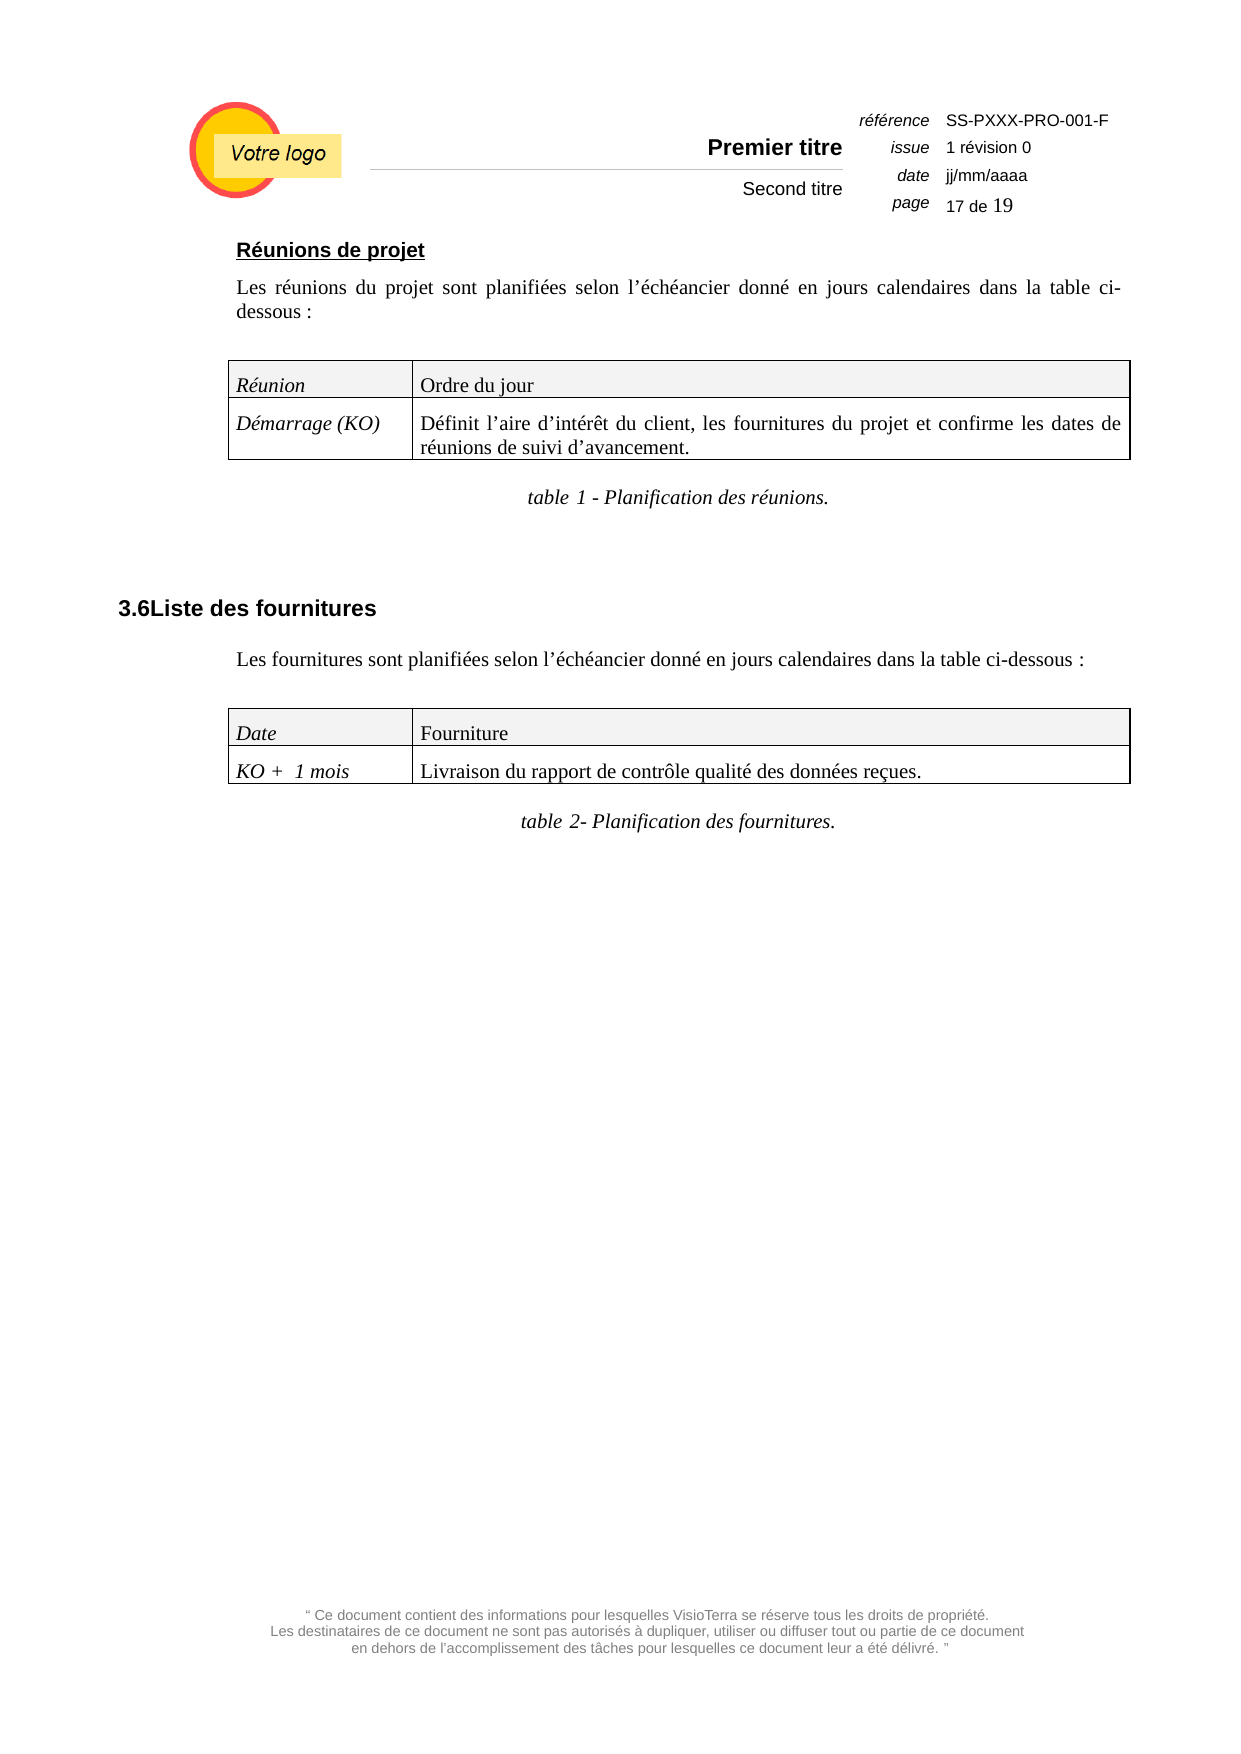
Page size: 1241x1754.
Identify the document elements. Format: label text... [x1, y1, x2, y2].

table_cell Définit l’aire d’intérêt du client, les fournitures du projet et confirme les dates de réunions de suivi d’avancement. [413, 398, 1129, 459]
table_header Ordre du jour [413, 361, 1129, 397]
table_header Date [229, 709, 412, 745]
table_cell Livraison du rapport de contrôle qualité des données reçues. [413, 746, 1129, 783]
text Les fournitures sont planifiées selon l’échéancier donné en jours calendaires dans la table ci-dessous : [236, 647, 1122, 671]
table_cell KO + 1 mois [229, 746, 412, 783]
subtitle Liste des fournitures [118, 595, 1122, 622]
list - Planification des réunions. [236, 485, 1122, 509]
text Les réunions du projet sont planifiées selon l’échéancier donné en jours calendaires dans la table ci-dessous : [236, 275, 1122, 323]
list - Planification des fournitures. [236, 809, 1122, 833]
table_cell Démarrage (KO) [229, 398, 412, 459]
table_header Fourniture [413, 709, 1129, 745]
subtitle Réunions de projet [236, 238, 1122, 262]
table_header Réunion [229, 361, 412, 397]
